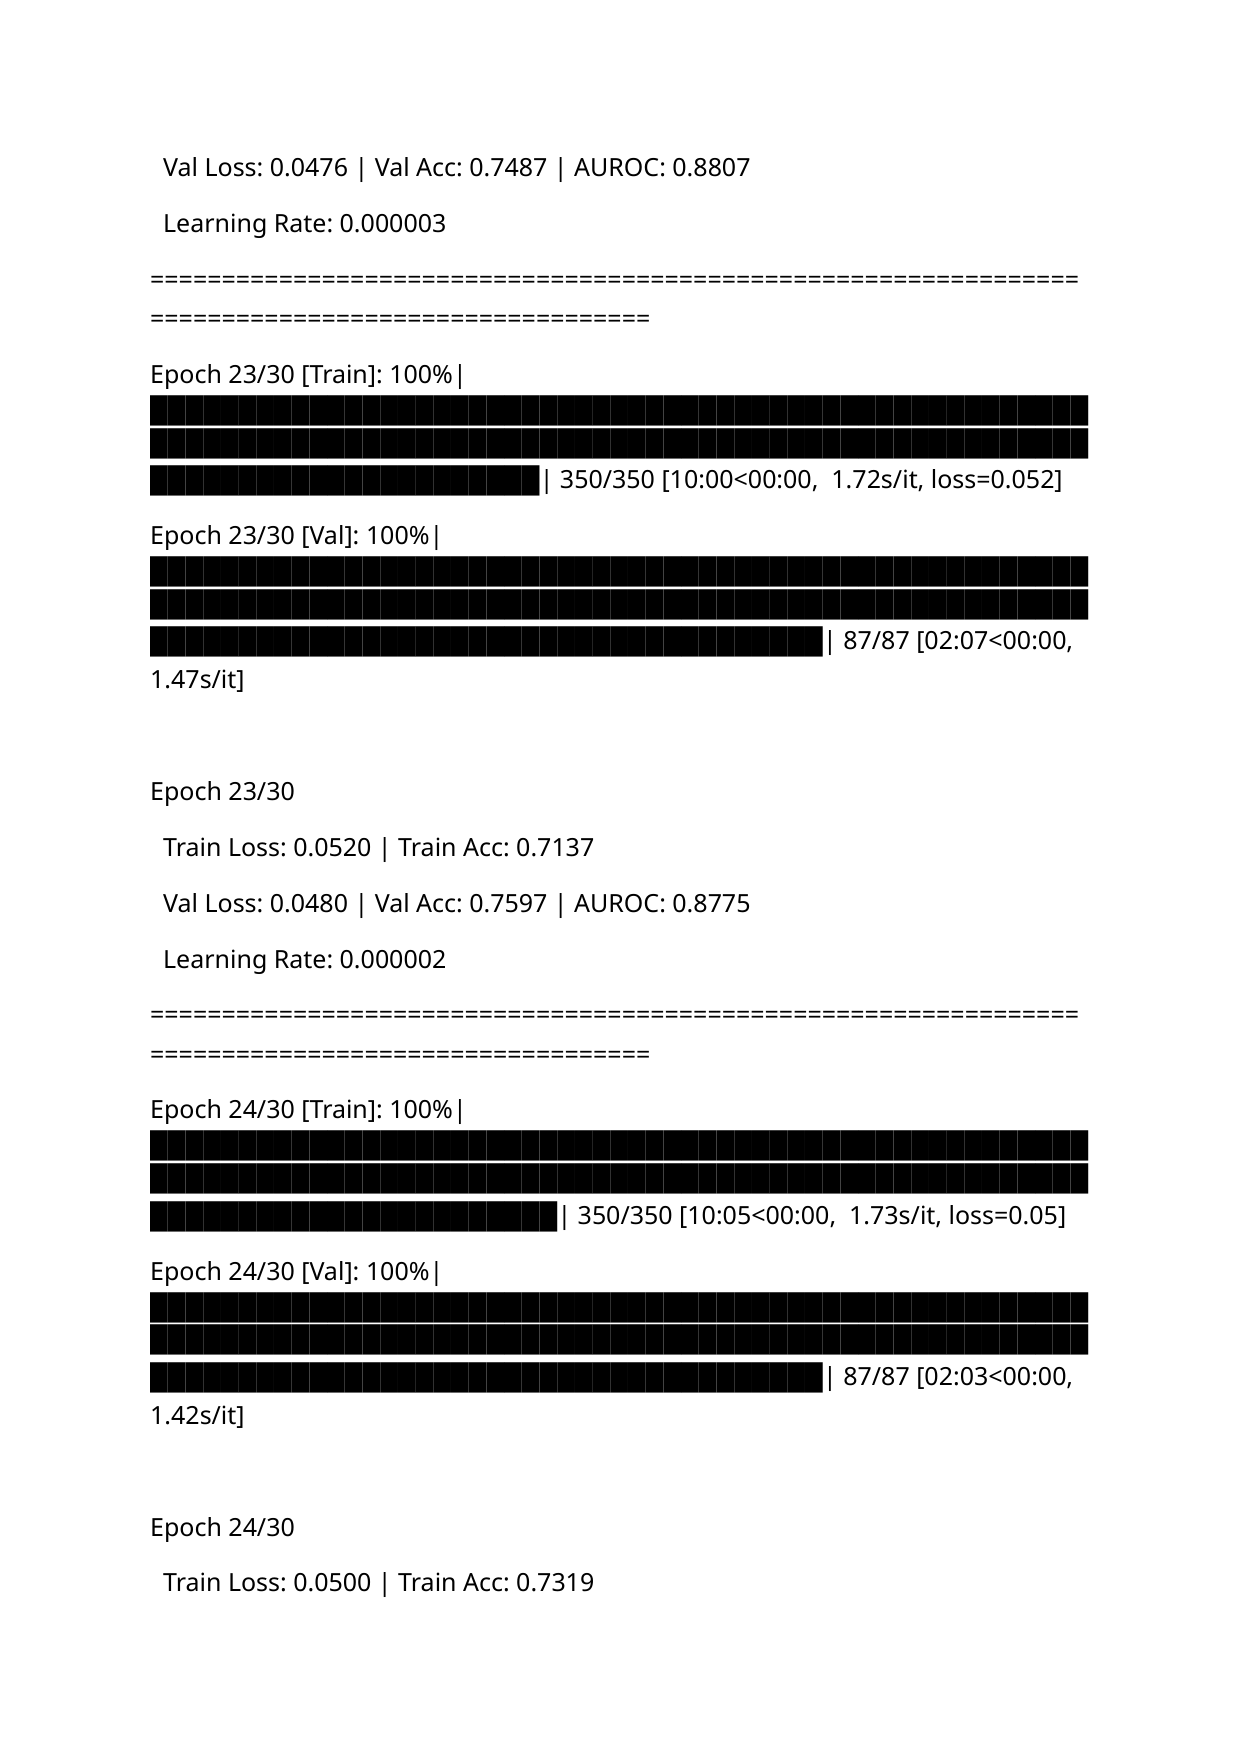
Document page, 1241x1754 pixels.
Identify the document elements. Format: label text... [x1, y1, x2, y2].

text Epoch 23/30 [Train]: 100%|████████████████████████████████████████████████████████████████████████████████████████████████████████████████████████████████| 350/350 [10:00<00:00, 1.72s/it, loss=0.052] [150, 357, 1090, 496]
text Epoch 23/30 [Val]: 100%|████████████████████████████████████████████████████████████████████████████████████████████████████████████████████████████████████████████████| 87/87 [02:07<00:00, 1.47s/it] [150, 518, 1090, 696]
text ==================================================================================================== [150, 262, 1090, 335]
text Train Loss: 0.0520 | Train Acc: 0.7137 [150, 829, 1090, 864]
text Val Loss: 0.0476 | Val Acc: 0.7487 | AUROC: 0.8807 [150, 150, 1090, 184]
text Val Loss: 0.0480 | Val Acc: 0.7597 | AUROC: 0.8775 [150, 885, 1090, 919]
text Learning Rate: 0.000002 [150, 941, 1090, 975]
text ==================================================================================================== [150, 997, 1090, 1070]
text Epoch 24/30 [Train]: 100%|█████████████████████████████████████████████████████████████████████████████████████████████████████████████████████████████████| 350/350 [10:05<00:00, 1.73s/it, loss=0.05] [150, 1092, 1090, 1231]
text Epoch 24/30 [Val]: 100%|████████████████████████████████████████████████████████████████████████████████████████████████████████████████████████████████████████████████| 87/87 [02:03<00:00, 1.42s/it] [150, 1253, 1090, 1432]
text Epoch 23/30 [150, 774, 1090, 808]
text Train Loss: 0.0500 | Train Acc: 0.7319 [150, 1565, 1090, 1599]
text Learning Rate: 0.000003 [150, 206, 1090, 240]
text Epoch 24/30 [150, 1509, 1090, 1543]
